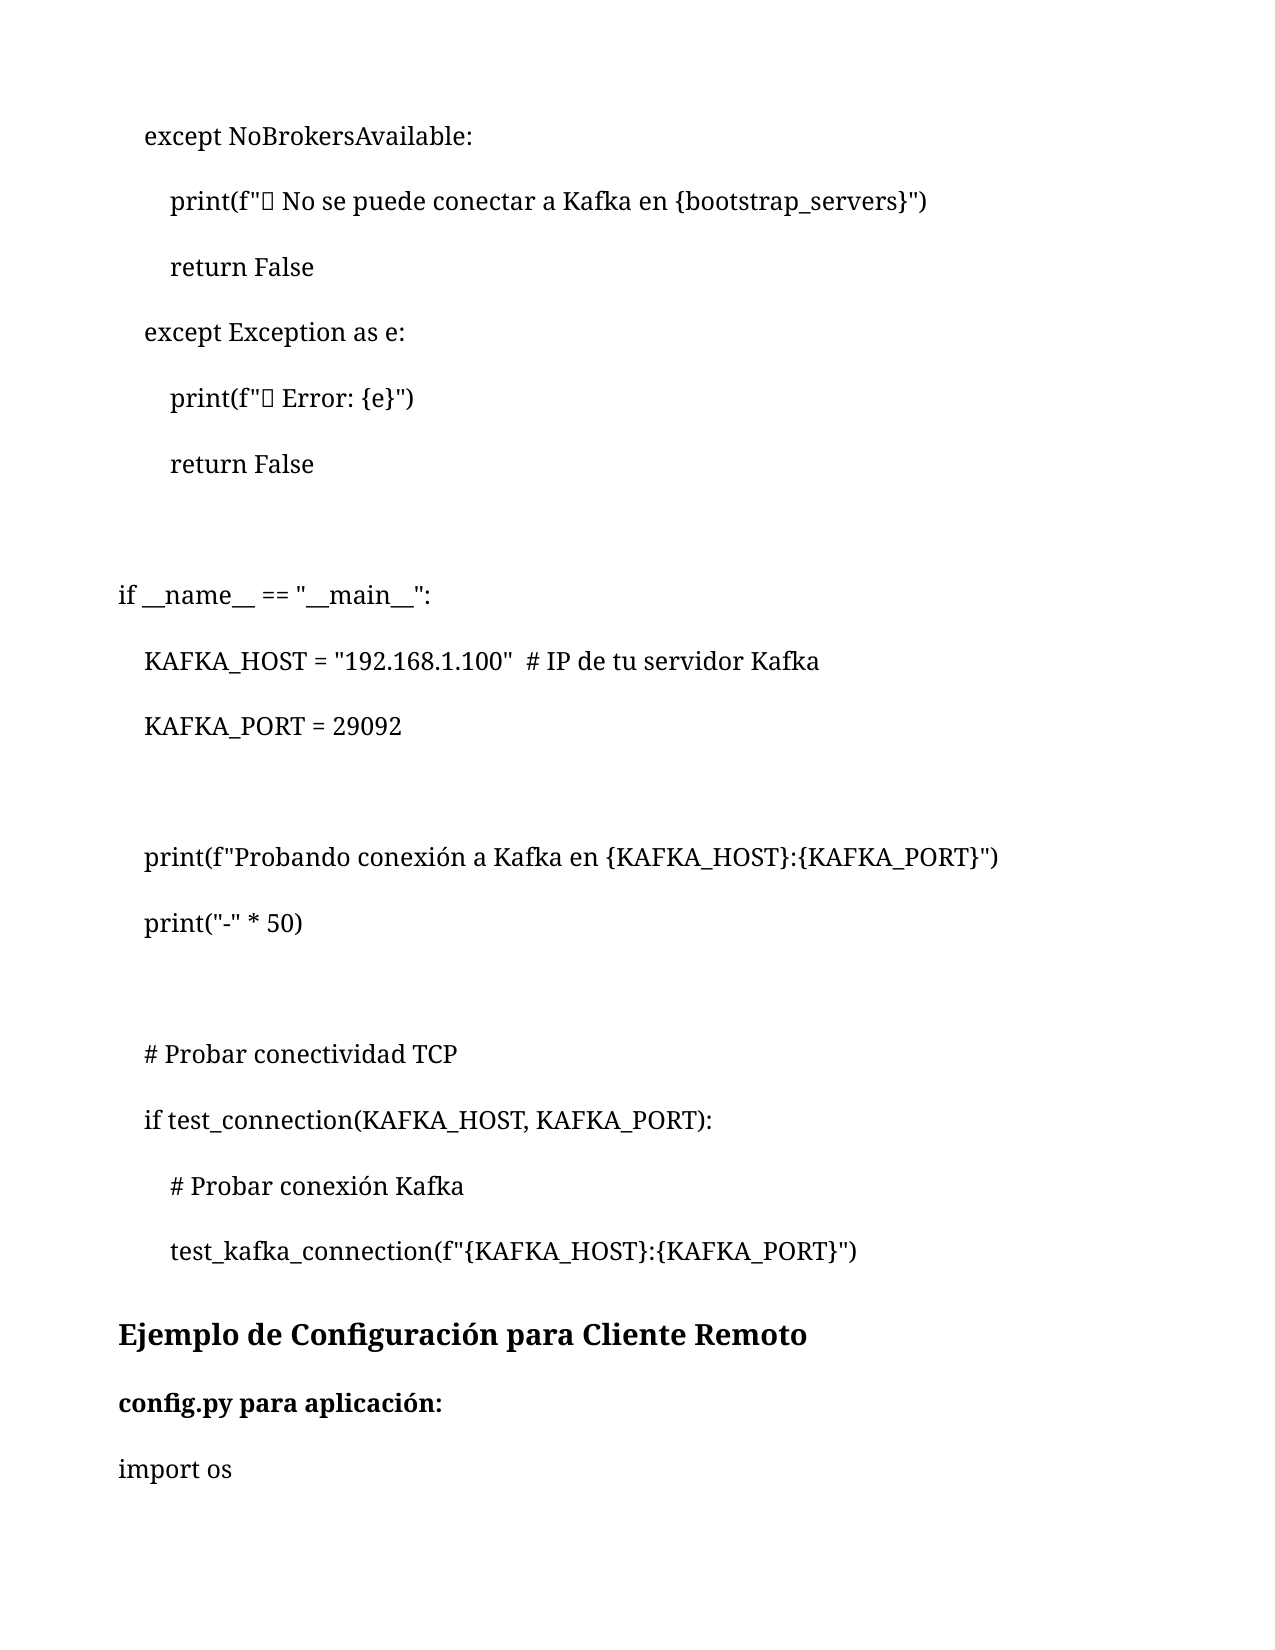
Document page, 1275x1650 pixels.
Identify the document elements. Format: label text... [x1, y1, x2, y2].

text KAFKA_HOST = "192.168.1.100" # IP de tu servidor Kafka [118, 643, 1157, 677]
text test_kafka_connection(f"{KAFKA_HOST}:{KAFKA_PORT}") [118, 1234, 1157, 1268]
text import os [118, 1452, 1157, 1486]
text config.py para aplicación: [118, 1386, 1157, 1420]
text except NoBrokersAvailable: [118, 118, 1157, 152]
text except Exception as e: [118, 315, 1157, 349]
text print(f"❌ Error: {e}") [118, 381, 1157, 415]
text print(f"Probando conexión a Kafka en {KAFKA_HOST}:{KAFKA_PORT}") [118, 840, 1157, 874]
text if __name__ == "__main__": [118, 577, 1157, 612]
text return False [118, 249, 1157, 283]
subtitle Ejemplo de Configuración para Cliente Remoto [118, 1314, 1157, 1354]
text return False [118, 446, 1157, 480]
text # Probar conexión Kafka [118, 1168, 1157, 1202]
text # Probar conectividad TCP [118, 1037, 1157, 1071]
text print("-" * 50) [118, 906, 1157, 940]
text KAFKA_PORT = 29092 [118, 709, 1157, 743]
text if test_connection(KAFKA_HOST, KAFKA_PORT): [118, 1102, 1157, 1137]
text print(f"❌ No se puede conectar a Kafka en {bootstrap_servers}") [118, 184, 1157, 218]
